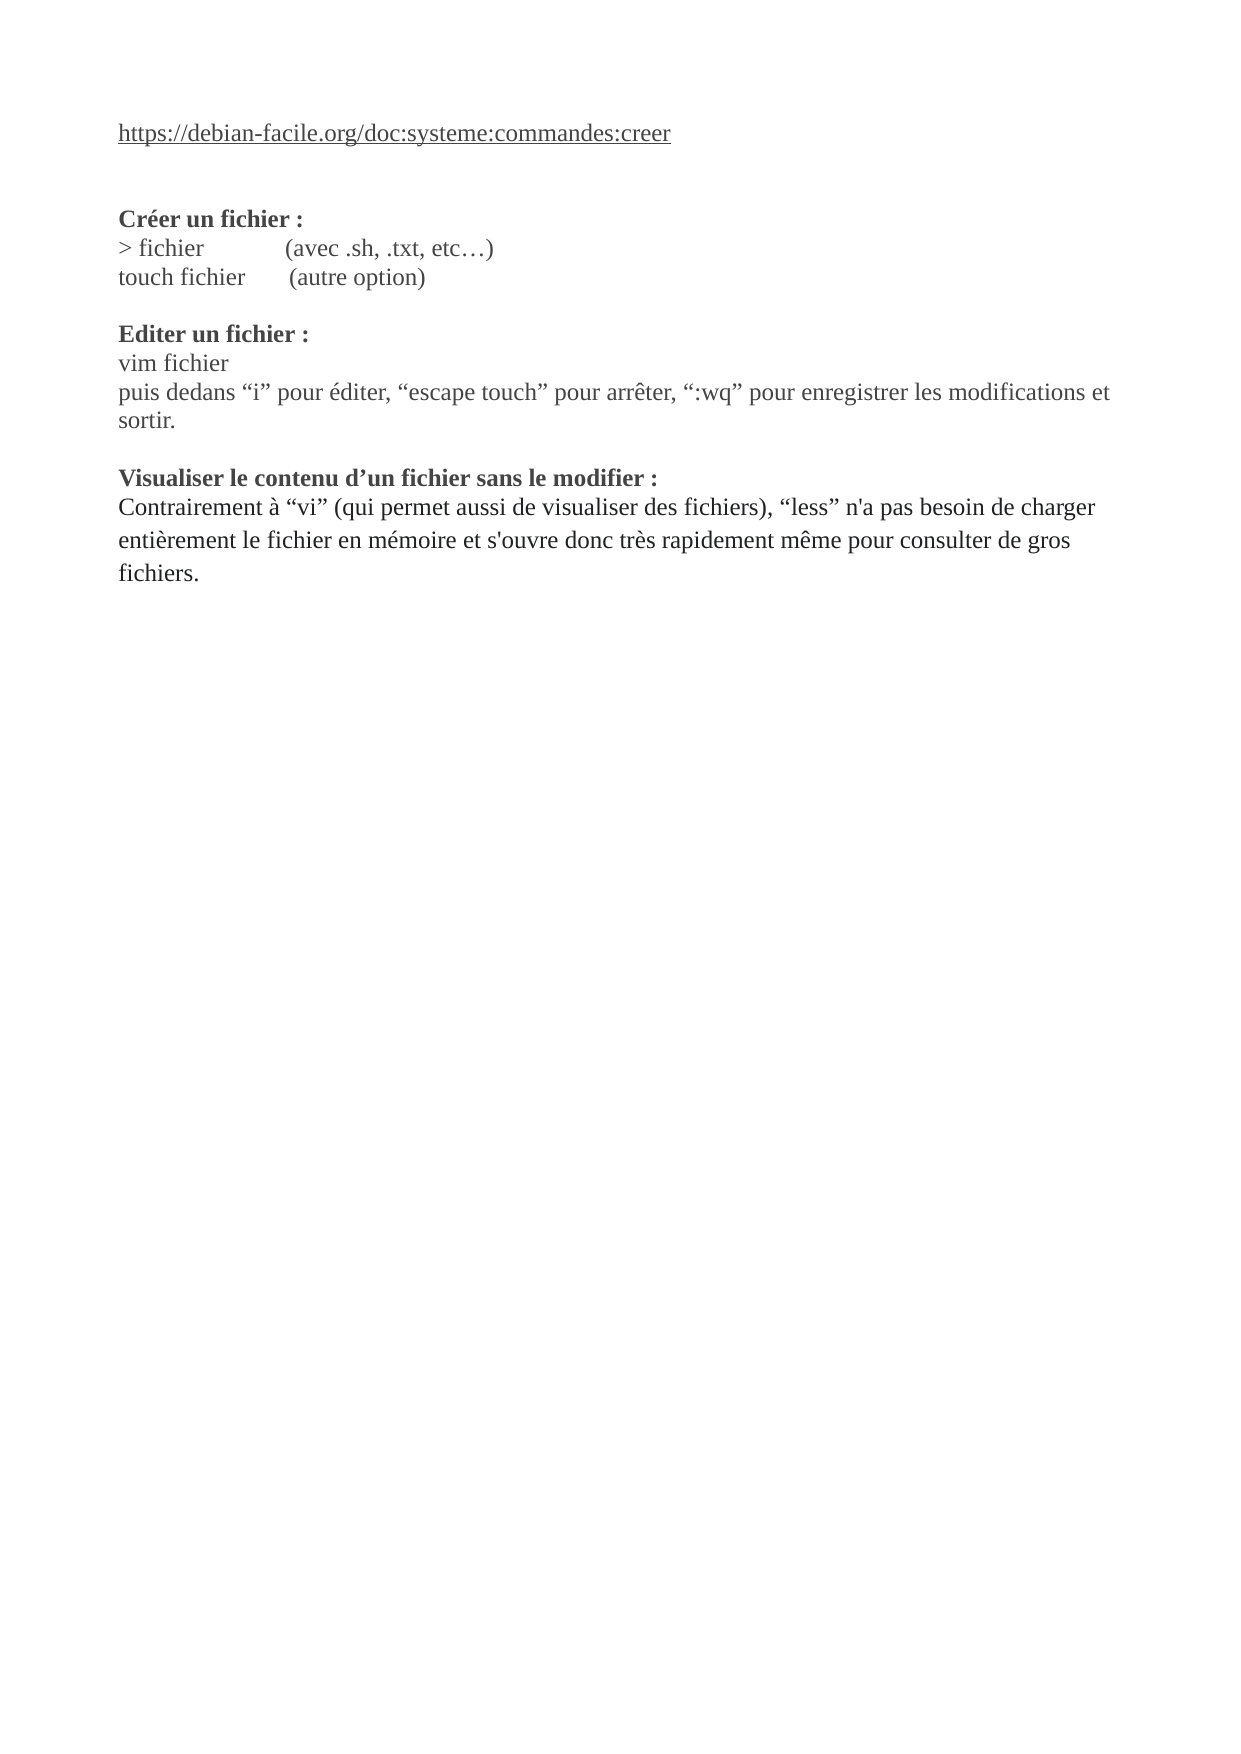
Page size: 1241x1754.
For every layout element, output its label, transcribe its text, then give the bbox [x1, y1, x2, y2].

text Visualiser le contenu d’un fichier sans le modifier : [118, 463, 1122, 492]
text https://debian-facile.org/doc:systeme:commandes:creer [118, 118, 1122, 147]
text touch fichier (autre option) [118, 262, 1122, 291]
text > fichier (avec .sh, .txt, etc…) [118, 233, 1122, 262]
text Editer un fichier : [118, 319, 1122, 348]
text Créer un fichier : [118, 204, 1122, 233]
text Contrairement à “vi” (qui permet aussi de visualiser des fichiers), “less” n'a pas besoin de charger entièrement le fichier en mémoire et s'ouvre donc très rapidement même pour consulter de gros fichiers. [118, 492, 1122, 587]
text vim fichier [118, 348, 1122, 377]
text puis dedans “i” pour éditer, “escape touch” pour arrêter, “:wq” pour enregistrer les modifications et sortir. [118, 377, 1122, 434]
